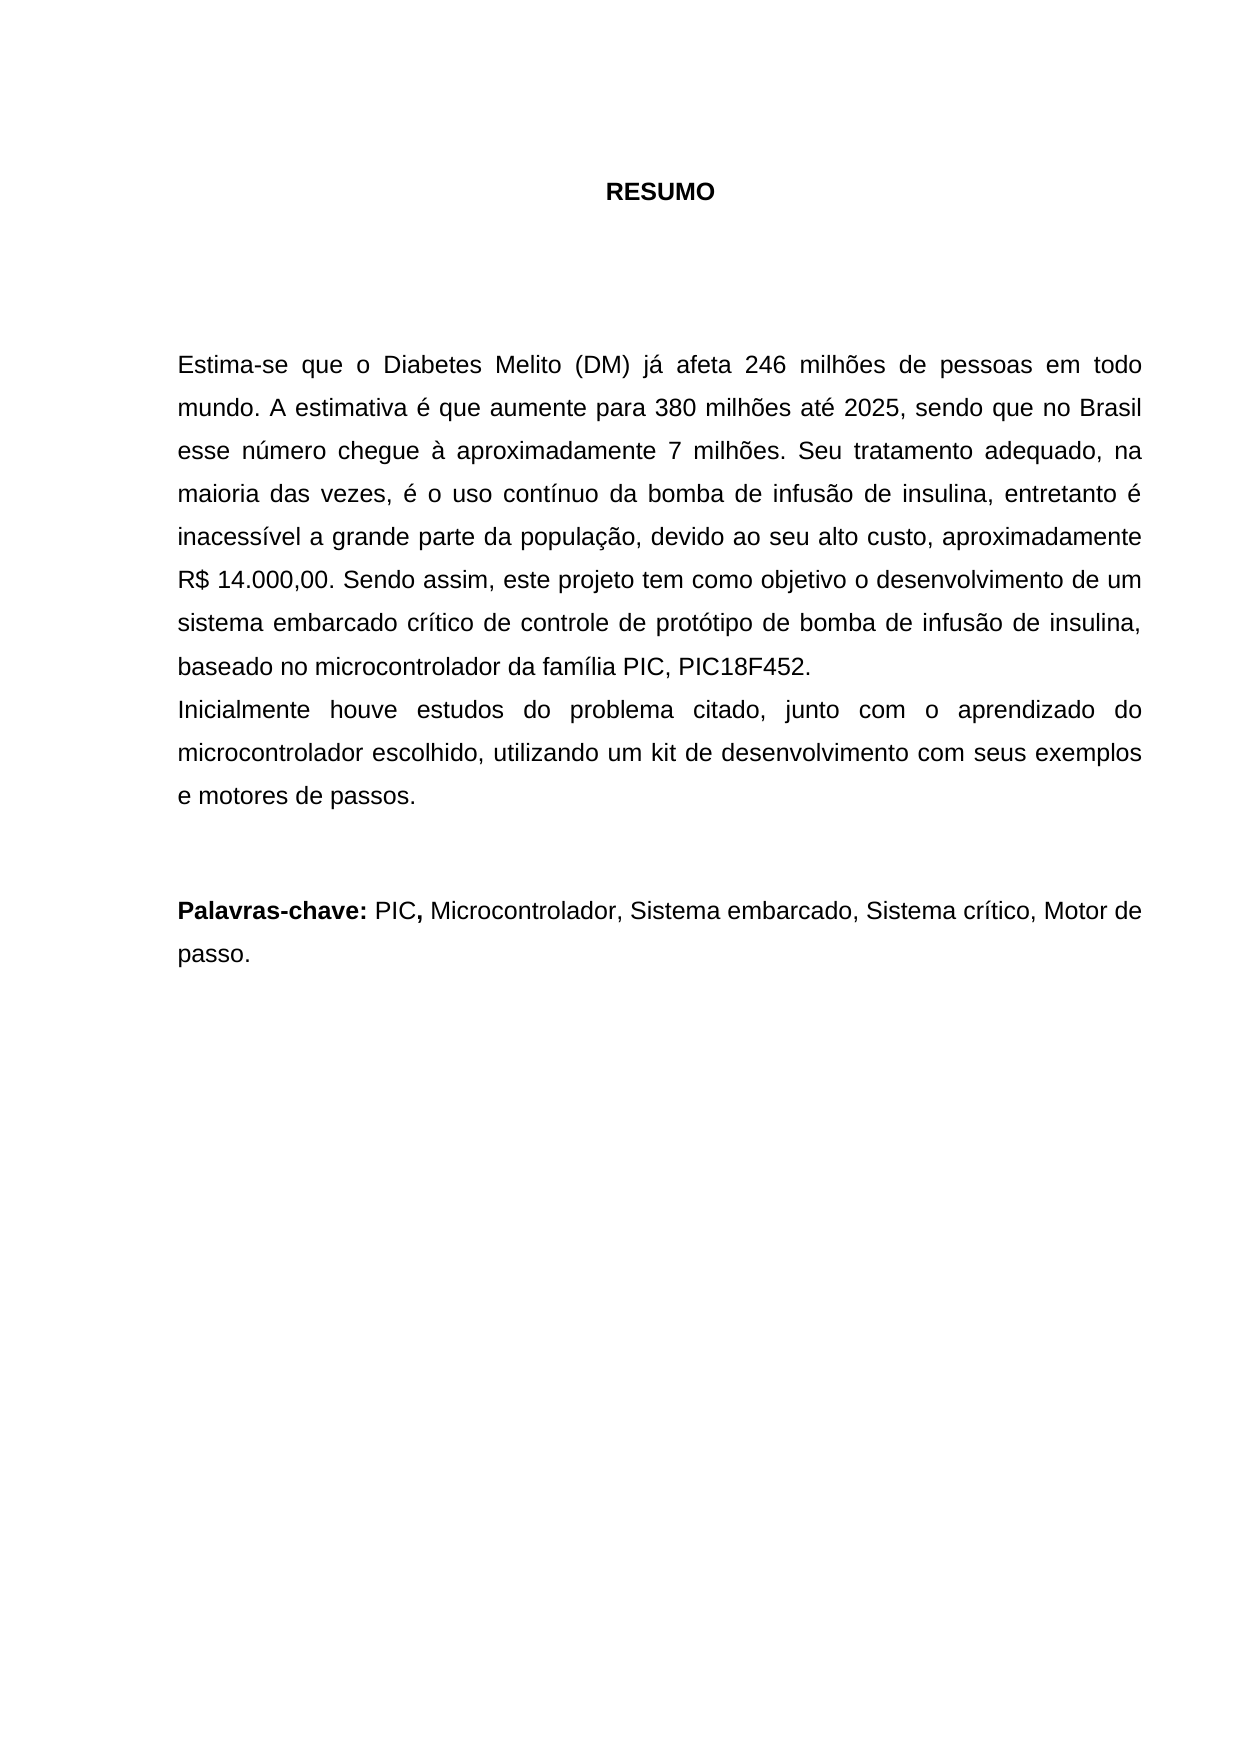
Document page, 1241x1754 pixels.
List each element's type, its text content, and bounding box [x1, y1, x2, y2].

text Palavras-chave: PIC, Microcontrolador, Sistema embarcado, Sistema crítico, Motor de passo. [177, 896, 1144, 968]
text Inicialmente houve estudos do problema citado, junto com o aprendizado do microcontrolador escolhido, utilizando um kit de desenvolvimento com seus exemplos e motores de passos. [177, 695, 1144, 810]
text Estima-se que o Diabetes Melito (DM) já afeta 246 milhões de pessoas em todo mundo. A estimativa é que aumente para 380 milhões até 2025, sendo que no Brasil esse número chegue à aproximadamente 7 milhões. Seu tratamento adequado, na maioria das vezes, é o uso contínuo da bomba de infusão de insulina, entretanto é inacessível a grande parte da população, devido ao seu alto custo, aproximadamente R$ 14.000,00. Sendo assim, este projeto tem como objetivo o desenvolvimento de um sistema embarcado crítico de controle de protótipo de bomba de infusão de insulina, baseado no microcontrolador da família PIC, PIC18F452. [177, 350, 1144, 680]
subtitle RESUMO [177, 177, 1144, 206]
